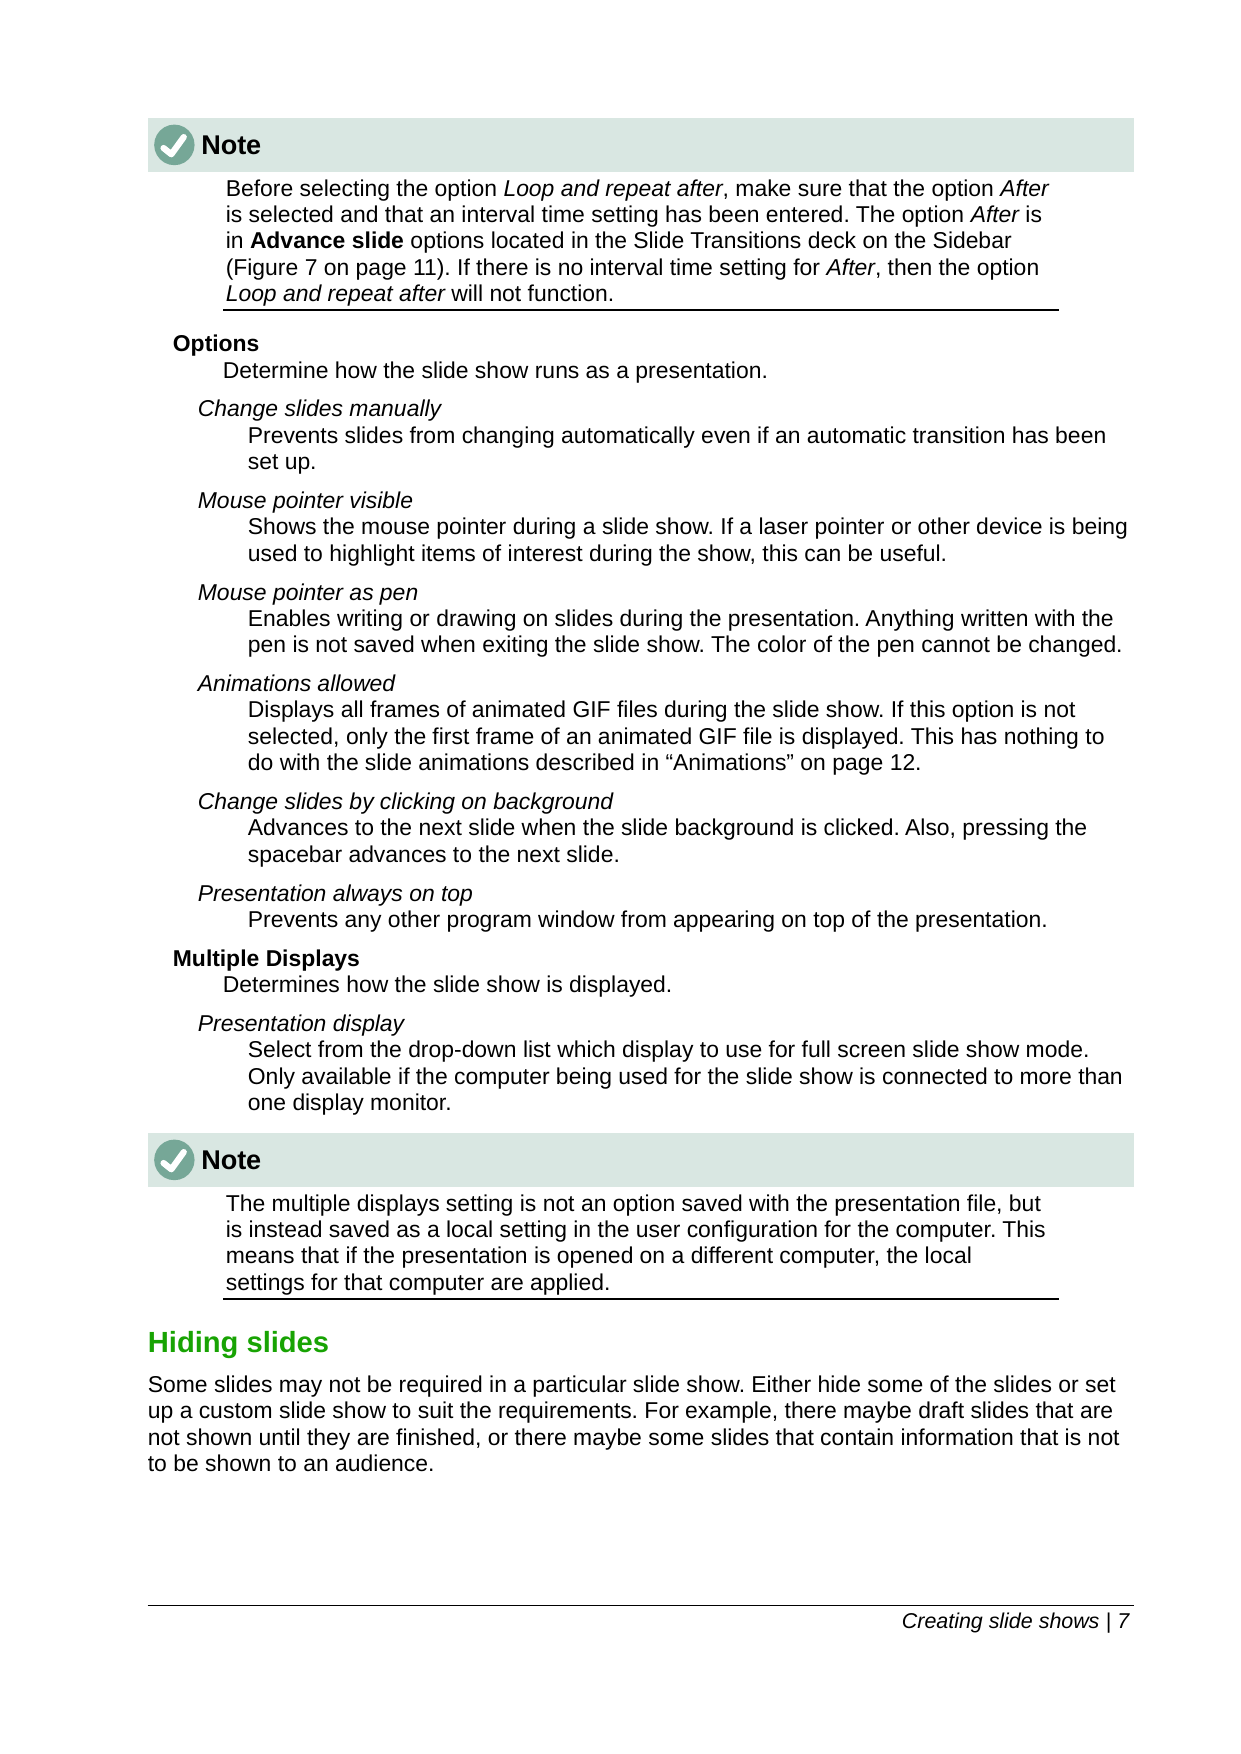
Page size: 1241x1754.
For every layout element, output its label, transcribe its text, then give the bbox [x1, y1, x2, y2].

text Prevents slides from changing automatically even if an automatic transition has been set up. [248, 422, 1134, 474]
subtitle Note [148, 118, 1134, 172]
text Presentation always on top [198, 879, 1134, 906]
text Mouse pointer visible [198, 487, 1134, 513]
text Displays all frames of animated GIF files during the slide show. If this option is not selected, only the first frame of an animated GIF file is displayed. This has nothing to do with the slide animations described in “Animations” on page 12. [248, 696, 1134, 776]
text The multiple displays setting is not an option saved with the presentation file, but is instead saved as a local setting in the user configuration for the computer. This means that if the presentation is opened on a different computer, the local settings for that computer are applied. [223, 1187, 1059, 1298]
subtitle Hiding slides [148, 1325, 1134, 1359]
text Animations allowed [198, 670, 1134, 696]
text Change slides manually [198, 395, 1134, 422]
text Before selecting the option Loop and repeat after, make sure that the option After is selected and that an interval time setting has been entered. The option After is in Advance slide options located in the Slide Transitions deck on the Sidebar (Figure 7 on page 11). If there is no interval time setting for After, then the option Loop and repeat after will not function. [223, 172, 1059, 309]
text Shows the mouse pointer during a slide show. If a laser pointer or other device is being used to highlight items of interest during the show, this can be useful. [248, 513, 1134, 566]
text Select from the drop-down list which display to use for full screen slide show mode. Only available if the computer being used for the slide show is connected to more than one display monitor. [248, 1036, 1134, 1115]
text Advances to the next slide when the slide background is clicked. Also, pressing the spacebar advances to the next slide. [248, 814, 1134, 867]
text Options [173, 330, 1134, 357]
text Change slides by clicking on background [198, 788, 1134, 814]
text Prevents any other program window from appearing on top of the presentation. [248, 906, 1134, 932]
text Determines how the slide show is displayed. [223, 971, 1134, 997]
text Presentation display [198, 1010, 1134, 1036]
text Multiple Displays [173, 945, 1134, 971]
text Mouse pointer as pen [198, 578, 1134, 605]
subtitle Note [148, 1133, 1134, 1187]
text Determine how the slide show runs as a presentation. [223, 357, 1134, 383]
text Some slides may not be required in a particular slide show. Either hide some of the slides or set up a custom slide show to suit the requirements. For example, there maybe draft slides that are not shown until they are finished, or there maybe some slides that contain information that is not to be shown to an audience. [148, 1371, 1134, 1477]
text Enables writing or drawing on slides during the presentation. Anything written with the pen is not saved when exiting the slide show. The color of the pen cannot be changed. [248, 605, 1134, 658]
